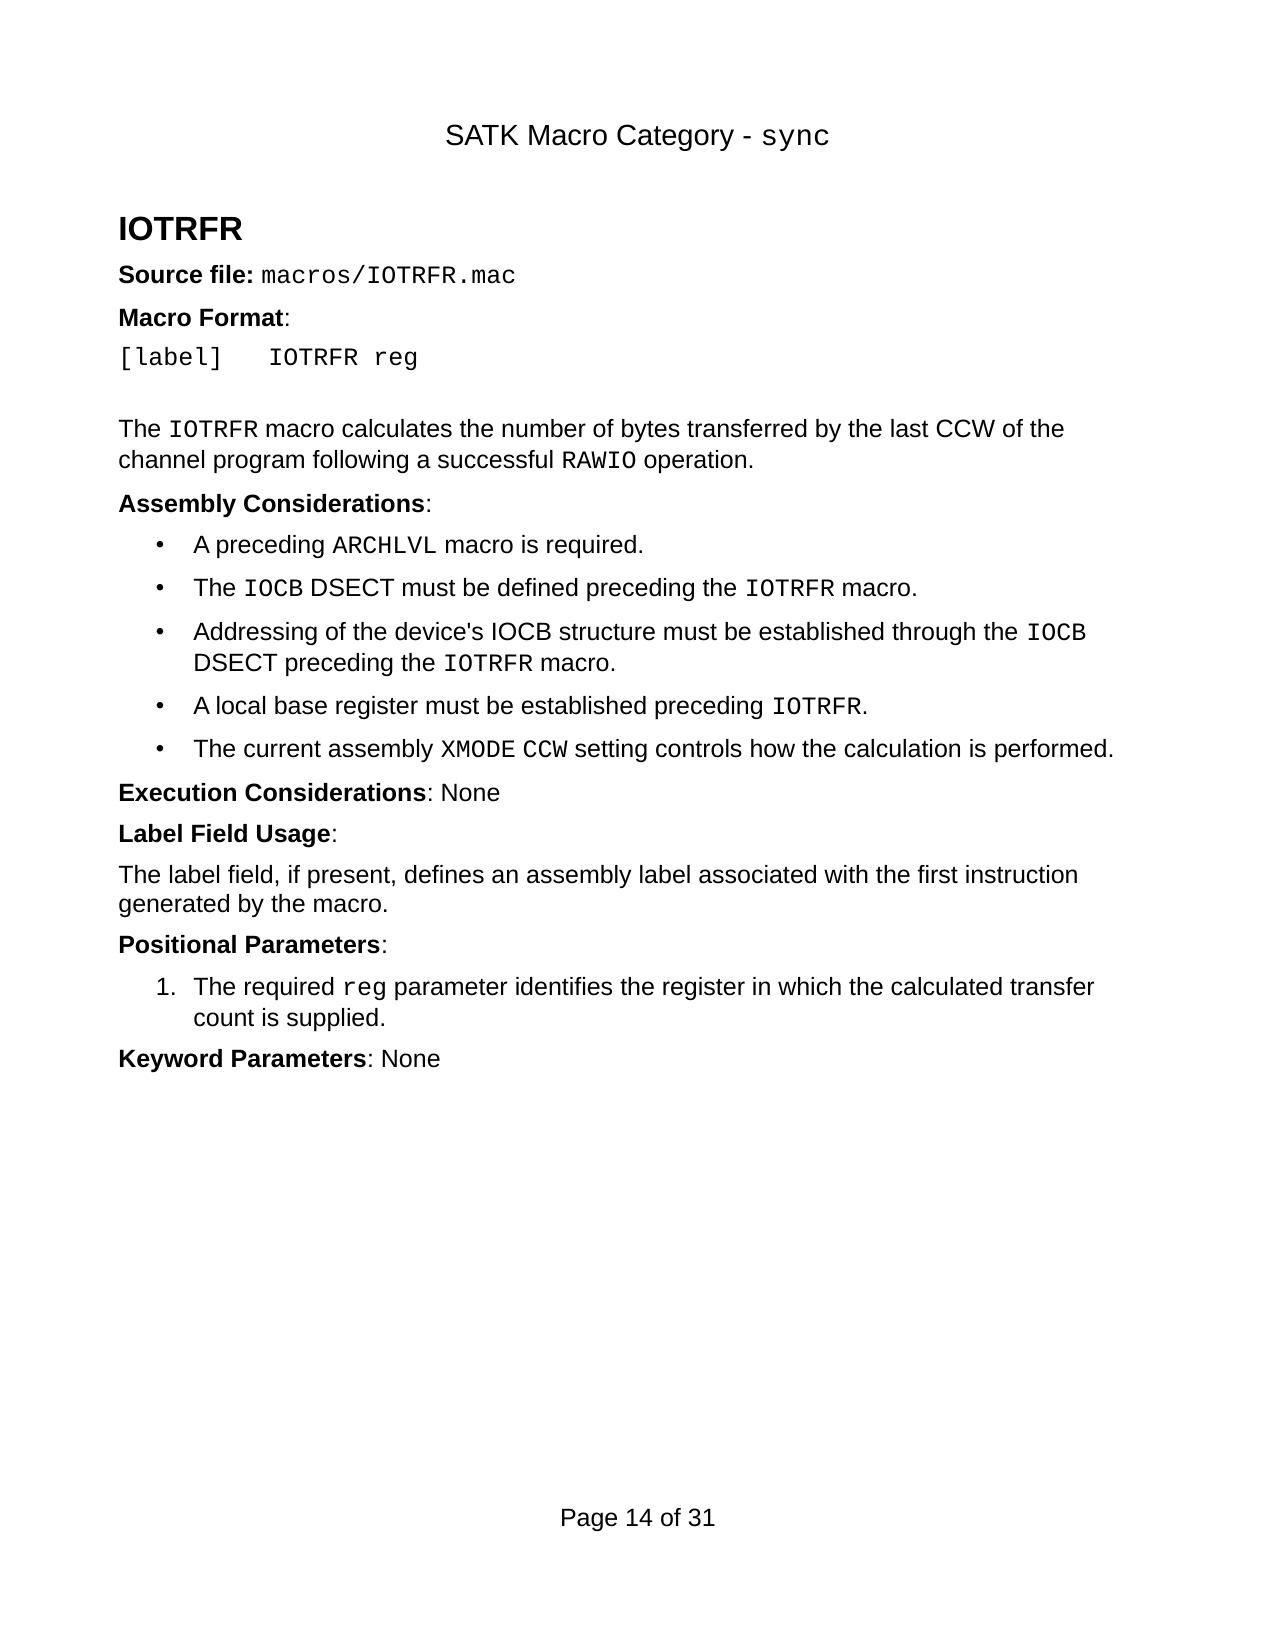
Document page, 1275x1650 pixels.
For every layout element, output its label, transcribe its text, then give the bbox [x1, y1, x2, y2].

list A local base register must be established preceding IOTRFR. [156, 691, 1157, 722]
list A preceding ARCHLVL macro is required. [156, 530, 1157, 561]
text Assembly Considerations: [118, 488, 1157, 517]
text [label] IOTRFR reg [118, 344, 1157, 373]
text Positional Parameters: [118, 930, 1157, 959]
text Label Field Usage: [118, 819, 1157, 848]
text Execution Considerations: None [118, 778, 1157, 807]
text The IOTRFR macro calculates the number of bytes transferred by the last CCW of the channel program following a successful RAWIO operation. [118, 414, 1157, 476]
list The IOCB DSECT must be defined preceding the IOTRFR macro. [156, 573, 1157, 604]
text Source file: macros/IOTRFR.mac [118, 260, 1157, 291]
list The required reg parameter identifies the register in which the calculated transfer count is supplied. [156, 972, 1157, 1031]
text Macro Format: [118, 303, 1157, 332]
subtitle IOTRFR [118, 209, 1157, 247]
text Keyword Parameters: None [118, 1044, 1157, 1073]
text The label field, if present, defines an assembly label associated with the first instruction generated by the macro. [118, 860, 1157, 918]
list Addressing of the device's IOCB structure must be established through the IOCB DSECT preceding the IOTRFR macro. [156, 617, 1157, 678]
list The current assembly XMODE CCW setting controls how the calculation is performed. [156, 734, 1157, 765]
